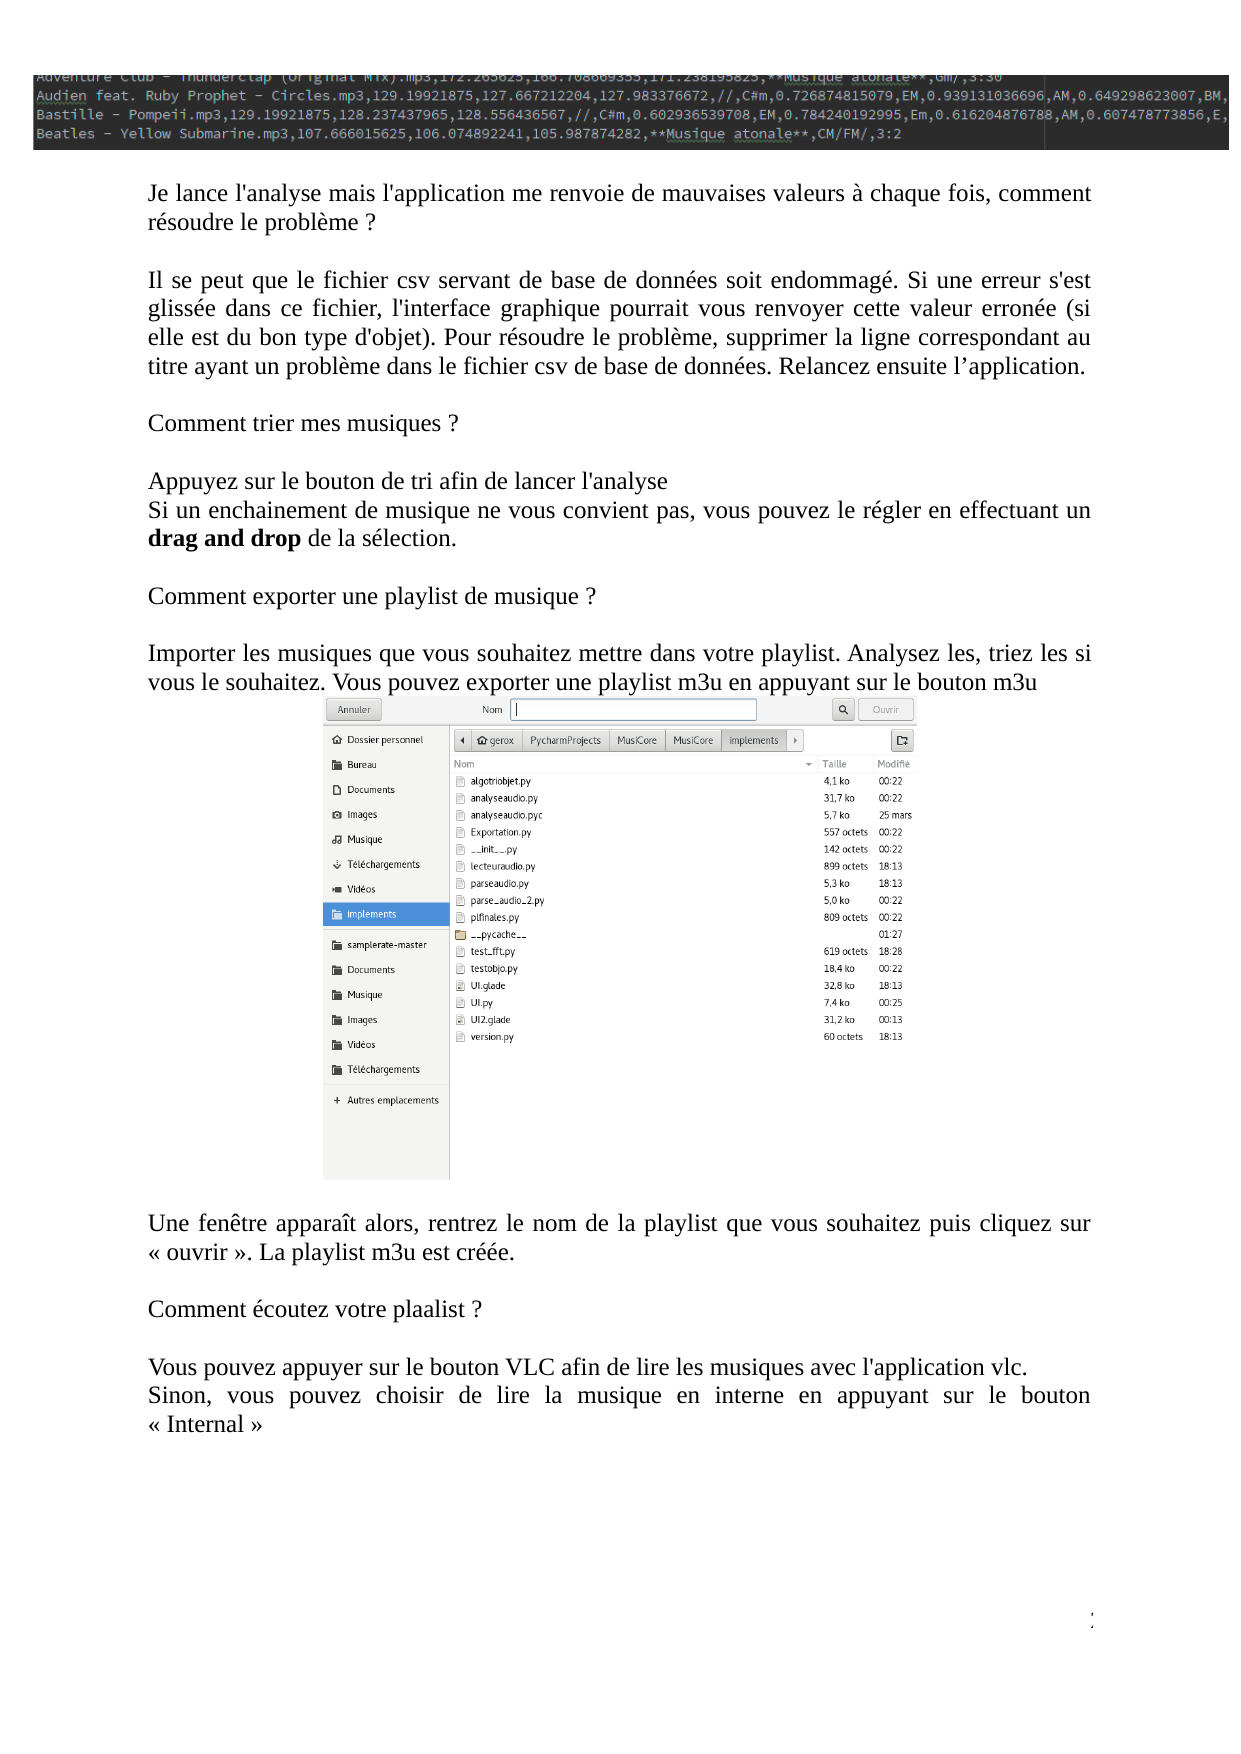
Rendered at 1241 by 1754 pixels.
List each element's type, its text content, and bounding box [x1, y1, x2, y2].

text Il se peut que le fichier csv servant de base de données soit endommagé. Si une erreur s'est glissée dans ce fichier, l'interface graphique pourrait vous renvoyer cette valeur erronée (si elle est du bon type d'objet). Pour résoudre le problème, supprimer la ligne correspondant au titre ayant un problème dans le fichier csv de base de données. Relancez ensuite l’application. [148, 265, 1092, 380]
text Une fenêtre apparaît alors, rentrez le nom de la playlist que vous souhaitez puis cliquez sur « ouvrir ». La playlist m3u est créée. [148, 1208, 1092, 1266]
text Comment trier mes musiques ? [148, 408, 1092, 437]
text Importer les musiques que vous souhaitez mettre dans votre playlist. Analysez les, triez les si vous le souhaitez. Vous pouvez exporter une playlist m3u en appuyant sur le bouton m3u [148, 638, 1092, 696]
text Comment exporter une playlist de musique ? [148, 581, 1092, 610]
text Comment écoutez votre plaalist ? [148, 1294, 1092, 1323]
text Vous pouvez appuyer sur le bouton VLC afin de lire les musiques avec l'application vlc. [148, 1352, 1092, 1381]
text Appuyez sur le bouton de tri afin de lancer l'analyse [148, 466, 1092, 495]
text Si un enchainement de musique ne vous convient pas, vous pouvez le régler en effectuant un drag and drop de la sélection. [148, 495, 1092, 552]
text Sinon, vous pouvez choisir de lire la musique en interne en appuyant sur le bouton « Internal » [148, 1381, 1092, 1438]
text Je lance l'analyse mais l'application me renvoie de mauvaises valeurs à chaque fois, comment résoudre le problème ? [148, 178, 1092, 236]
